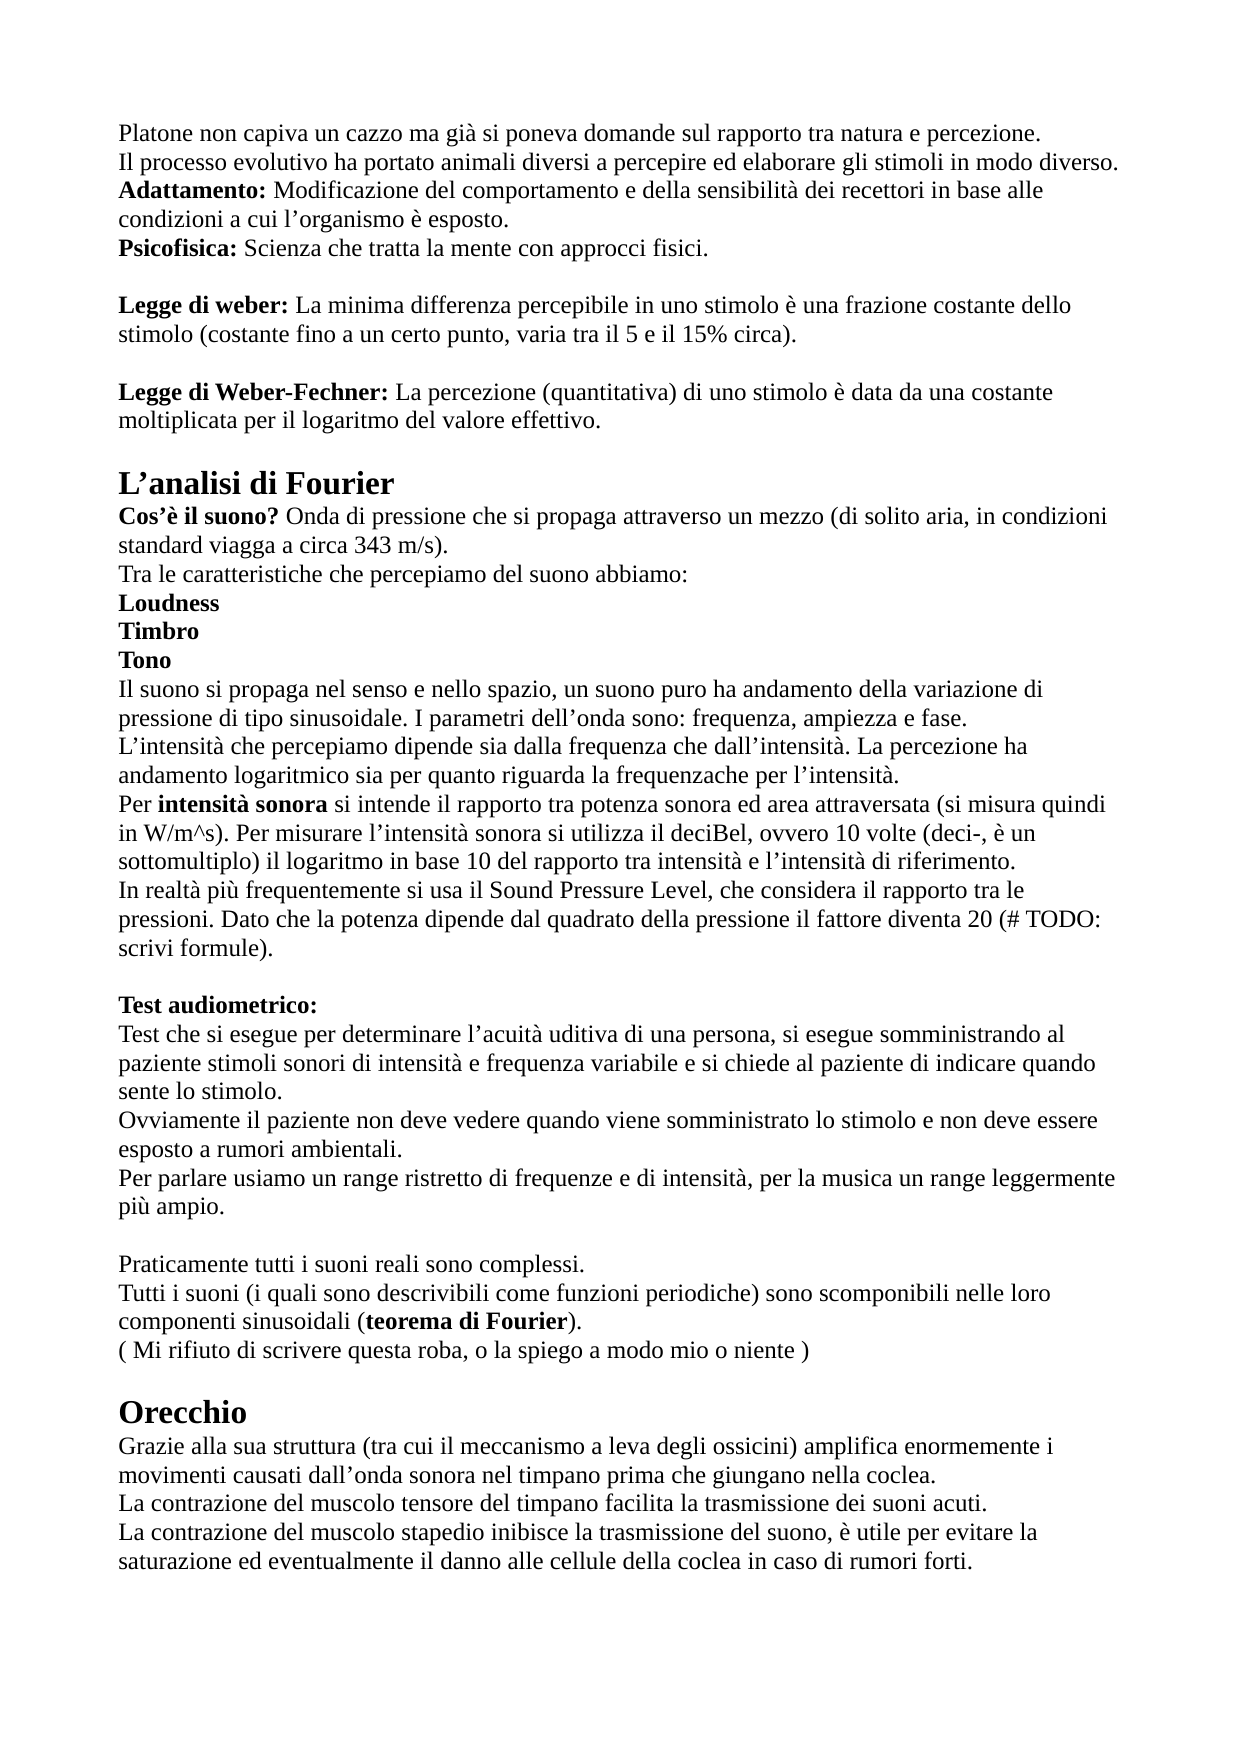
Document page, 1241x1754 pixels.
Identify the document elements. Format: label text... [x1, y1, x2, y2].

text Test che si esegue per determinare l’acuità uditiva di una persona, si esegue somministrando al paziente stimoli sonori di intensità e frequenza variabile e si chiede al paziente di indicare quando sente lo stimolo. [118, 1019, 1122, 1105]
text Adattamento: Modificazione del comportamento e della sensibilità dei recettori in base alle condizioni a cui l’organismo è esposto. [118, 176, 1122, 233]
text La contrazione del muscolo stapedio inibisce la trasmissione del suono, è utile per evitare la saturazione ed eventualmente il danno alle cellule della coclea in caso di rumori forti. [118, 1517, 1122, 1575]
text Test audiometrico: [118, 990, 1122, 1019]
text Il processo evolutivo ha portato animali diversi a percepire ed elaborare gli stimoli in modo diverso. [118, 147, 1122, 176]
text Grazie alla sua struttura (tra cui il meccanismo a leva degli ossicini) amplifica enormemente i movimenti causati dall’onda sonora nel timpano prima che giungano nella coclea. [118, 1431, 1122, 1488]
text Per parlare usiamo un range ristretto di frequenze e di intensità, per la musica un range leggermente più ampio. [118, 1163, 1122, 1220]
text Psicofisica: Scienza che tratta la mente con approcci fisici. [118, 233, 1122, 262]
text Legge di weber: La minima differenza percepibile in uno stimolo è una frazione costante dello stimolo (costante fino a un certo punto, varia tra il 5 e il 15% circa). [118, 291, 1122, 348]
text In realtà più frequentemente si usa il Sound Pressure Level, che considera il rapporto tra le pressioni. Dato che la potenza dipende dal quadrato della pressione il fattore diventa 20 (# TODO: scrivi formule). [118, 875, 1122, 961]
text Loudness [118, 588, 1122, 616]
text L’analisi di Fourier [118, 463, 1122, 501]
text Cos’è il suono? Onda di pressione che si propaga attraverso un mezzo (di solito aria, in condizioni standard viagga a circa 343 m/s). [118, 501, 1122, 559]
text Tono [118, 645, 1122, 674]
text Il suono si propaga nel senso e nello spazio, un suono puro ha andamento della variazione di pressione di tipo sinusoidale. I parametri dell’onda sono: frequenza, ampiezza e fase. [118, 674, 1122, 731]
text Praticamente tutti i suoni reali sono complessi. [118, 1249, 1122, 1278]
text Platone non capiva un cazzo ma già si poneva domande sul rapporto tra natura e percezione. [118, 118, 1122, 147]
text La contrazione del muscolo tensore del timpano facilita la trasmissione dei suoni acuti. [118, 1488, 1122, 1517]
text L’intensità che percepiamo dipende sia dalla frequenza che dall’intensità. La percezione ha andamento logaritmico sia per quanto riguarda la frequenzache per l’intensità. [118, 731, 1122, 789]
text Tutti i suoni (i quali sono descrivibili come funzioni periodiche) sono scomponibili nelle loro componenti sinusoidali (teorema di Fourier). [118, 1278, 1122, 1335]
text Ovviamente il paziente non deve vedere quando viene somministrato lo stimolo e non deve essere esposto a rumori ambientali. [118, 1105, 1122, 1163]
text Orecchio [118, 1393, 1122, 1431]
text Per intensità sonora si intende il rapporto tra potenza sonora ed area attraversata (si misura quindi in W/m^s). Per misurare l’intensità sonora si utilizza il deciBel, ovvero 10 volte (deci-, è un sottomultiplo) il logaritmo in base 10 del rapporto tra intensità e l’intensità di riferimento. [118, 789, 1122, 875]
text Legge di Weber-Fechner: La percezione (quantitativa) di uno stimolo è data da una costante moltiplicata per il logaritmo del valore effettivo. [118, 377, 1122, 434]
text ( Mi rifiuto di scrivere questa roba, o la spiego a modo mio o niente ) [118, 1335, 1122, 1364]
text Timbro [118, 616, 1122, 645]
text Tra le caratteristiche che percepiamo del suono abbiamo: [118, 559, 1122, 588]
